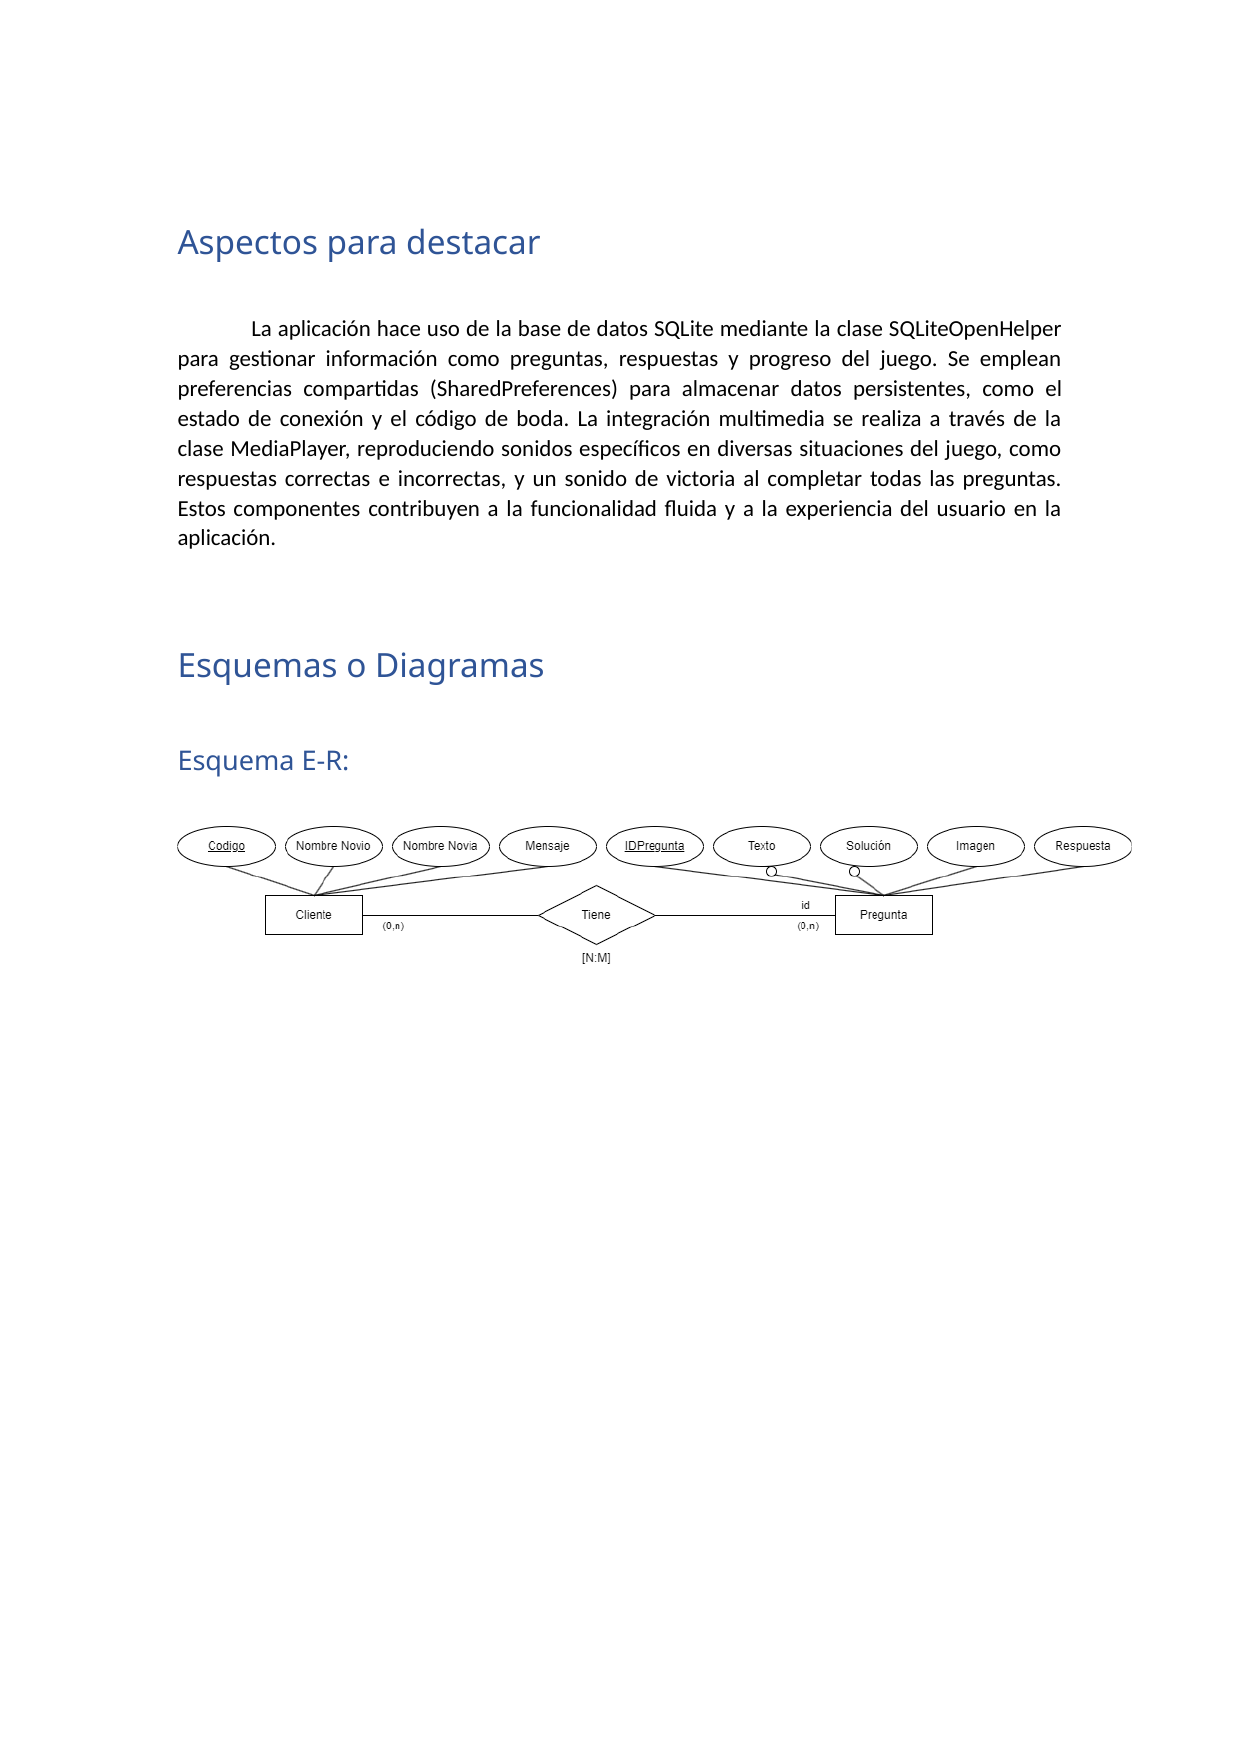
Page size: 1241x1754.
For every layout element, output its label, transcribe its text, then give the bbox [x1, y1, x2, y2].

subtitle Aspectos para destacar [177, 219, 1063, 264]
subtitle Esquema E-R: [177, 741, 1063, 778]
subtitle Esquemas o Diagramas [177, 642, 1063, 687]
text La aplicación hace uso de la base de datos SQLite mediante la clase SQLiteOpenHelper para gestionar información como preguntas, respuestas y progreso del juego. Se emplean preferencias compartidas (SharedPreferences) para almacenar datos persistentes, como el estado de conexión y el código de boda. La integración multimedia se realiza a través de la clase MediaPlayer, reproduciendo sonidos específicos en diversas situaciones del juego, como respuestas correctas e incorrectas, y un sonido de victoria al completar todas las preguntas. Estos componentes contribuyen a la funcionalidad fluida y a la experiencia del usuario en la aplicación. [177, 314, 1063, 552]
